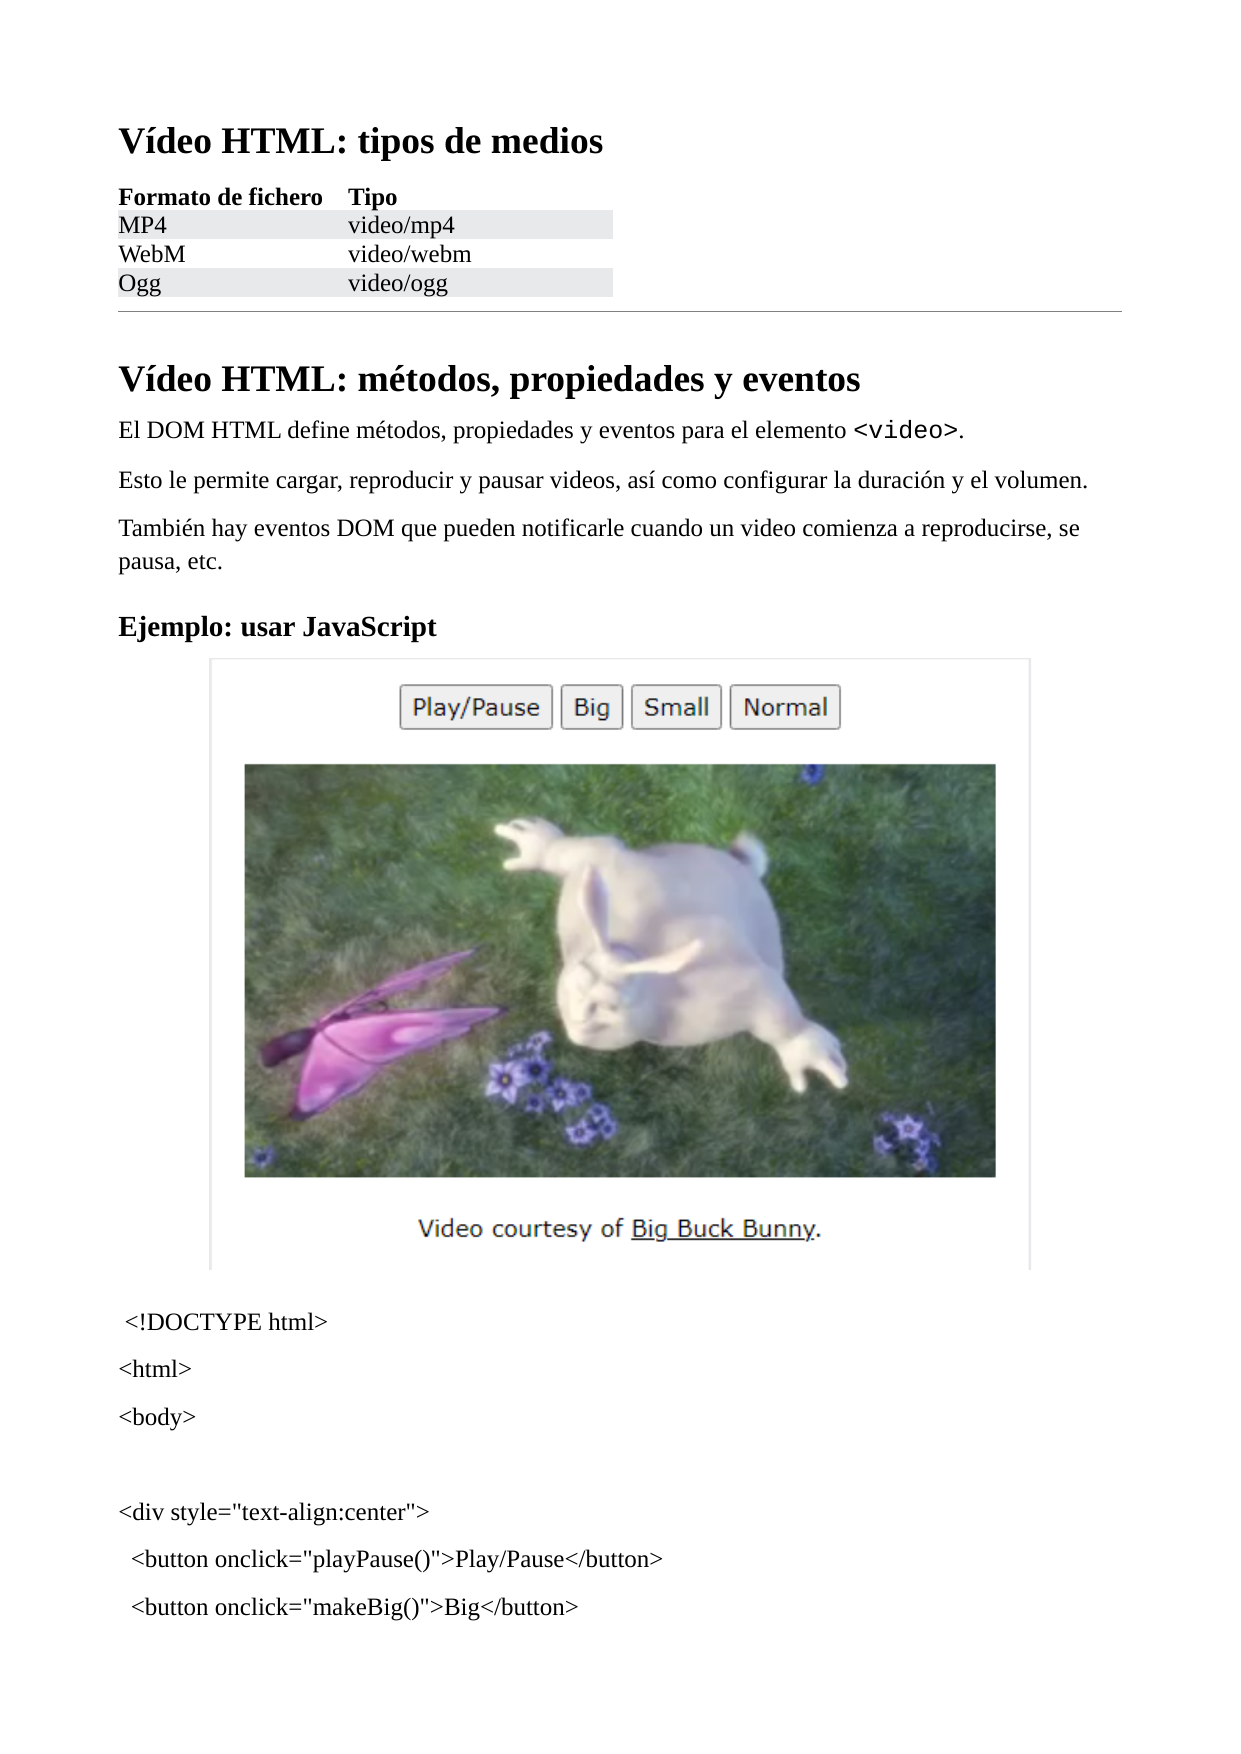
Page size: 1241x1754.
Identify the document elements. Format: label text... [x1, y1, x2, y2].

table_cell video/mp4 [348, 210, 613, 239]
subtitle Vídeo HTML: métodos, propiedades y eventos [118, 357, 1122, 400]
text Esto le permite cargar, reproducir y pausar videos, así como configurar la duración y el volumen. [118, 465, 1122, 494]
table_cell Ogg [118, 268, 348, 297]
text También hay eventos DOM que pueden notificarle cuando un video comienza a reproducirse, se pausa, etc. [118, 513, 1122, 575]
text <body> [118, 1402, 1122, 1431]
text <button onclick="makeBig()">Big</button> [118, 1592, 1122, 1621]
text <!DOCTYPE html> [118, 1307, 1122, 1335]
table_cell video/ogg [348, 268, 613, 297]
subtitle Ejemplo: usar JavaScript [118, 609, 1122, 643]
picture [209, 658, 1032, 1270]
table_cell WebM [118, 239, 348, 268]
table_cell MP4 [118, 210, 348, 239]
text <html> [118, 1354, 1122, 1383]
text <div style="text-align:center"> [118, 1497, 1122, 1526]
subtitle Vídeo HTML: tipos de medios [118, 118, 1122, 161]
table_cell video/webm [348, 239, 613, 268]
table_header Tipo [348, 182, 613, 210]
table_header Formato de fichero [118, 182, 348, 210]
text <button onclick="playPause()">Play/Pause</button> [118, 1544, 1122, 1573]
text El DOM HTML define métodos, propiedades y eventos para el elemento <video>. [118, 415, 1122, 446]
